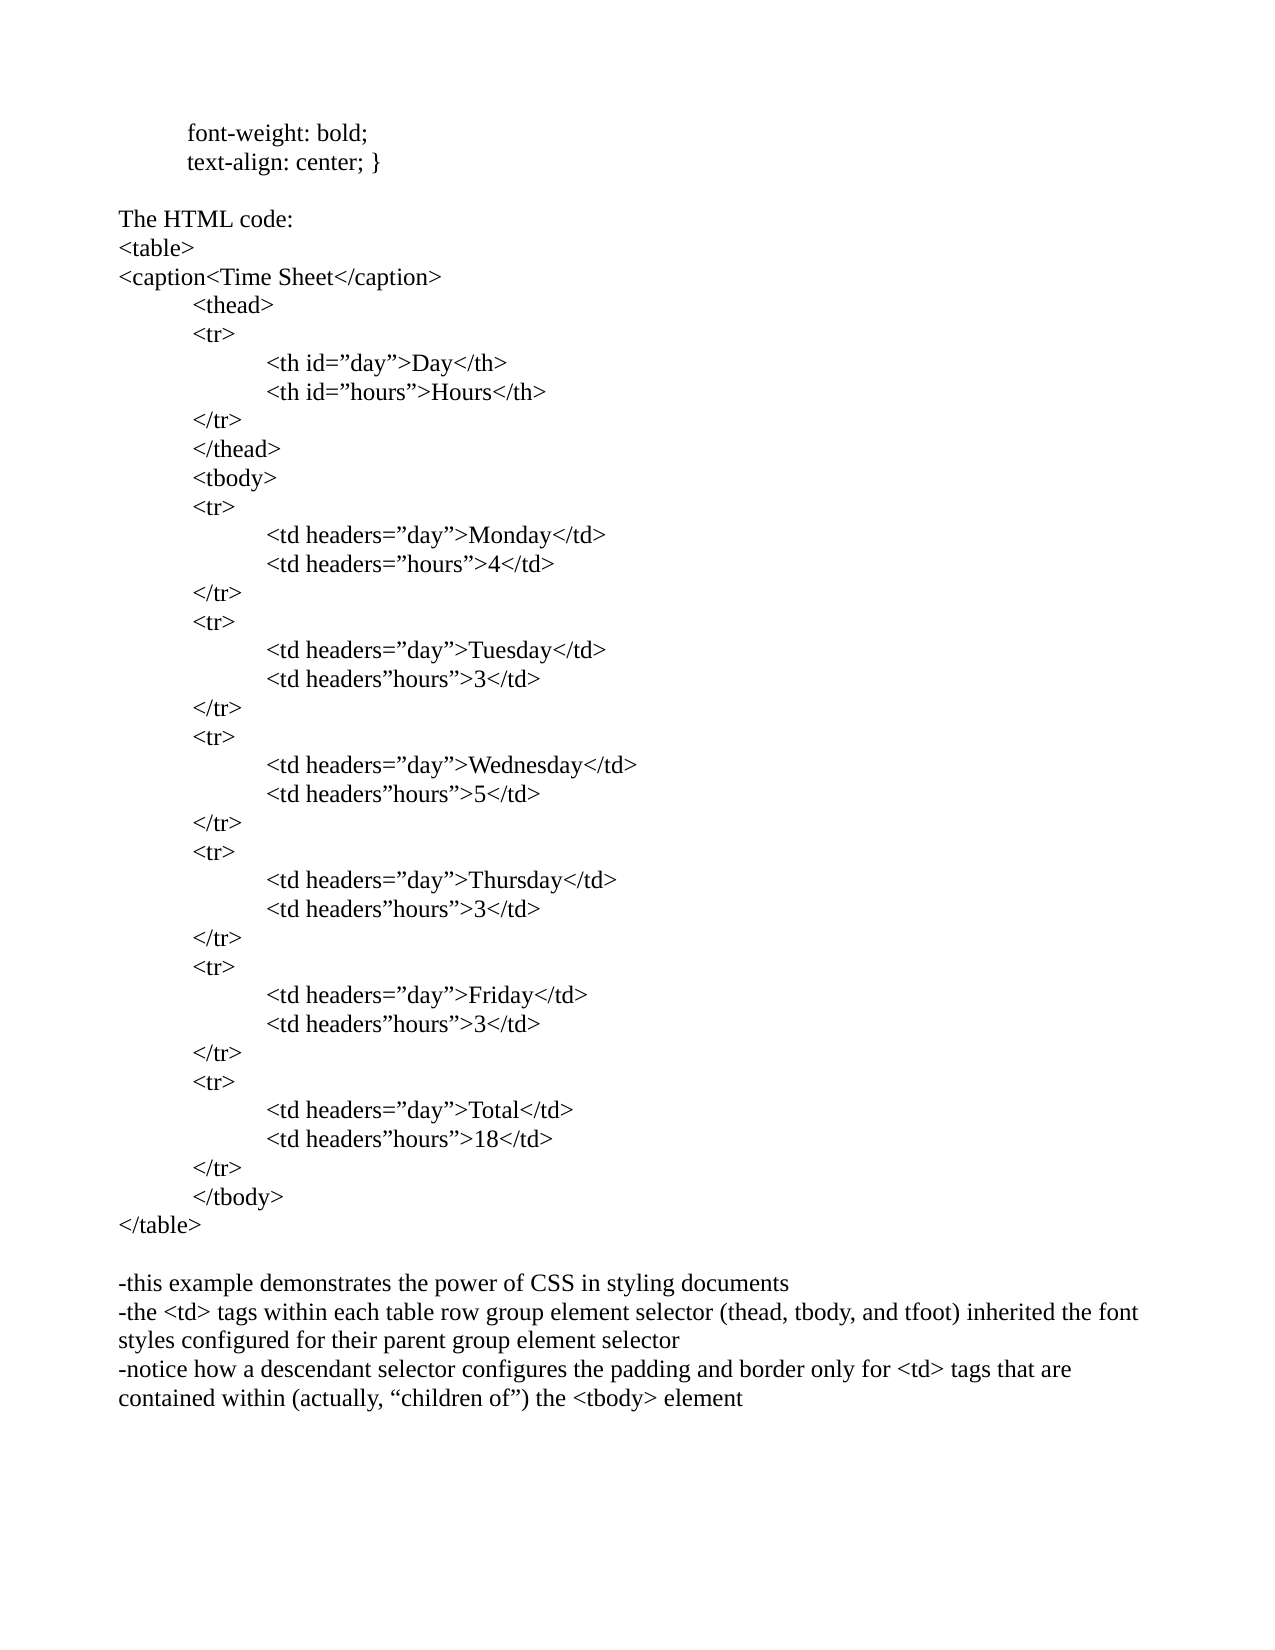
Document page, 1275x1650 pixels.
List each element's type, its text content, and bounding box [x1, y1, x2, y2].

text <table> [118, 233, 1157, 262]
text <td headers”hours”>5</td> [118, 779, 1157, 808]
text </tbody> [118, 1182, 1157, 1211]
text -this example demonstrates the power of CSS in styling documents -the <td> tags within each table row group element selector (thead, tbody, and tfoot) inherited the font styles configured for their parent group element selector [118, 1268, 1157, 1354]
text <td headers”hours”>3</td> [118, 1009, 1157, 1038]
text </tr> [118, 406, 1157, 434]
text <td headers”hours”>3</td> [118, 894, 1157, 923]
text text-align: center; } [118, 147, 1157, 176]
text <td headers=”day”>Tuesday</td> [118, 636, 1157, 664]
text <tr> [118, 1067, 1157, 1096]
text <td headers=”day”>Wednesday</td> [118, 751, 1157, 779]
text <td headers=”day”>Monday</td> [118, 521, 1157, 549]
text </tr> [118, 1038, 1157, 1067]
text </tr> [118, 693, 1157, 722]
text <tr> [118, 319, 1157, 348]
text </tr> [118, 808, 1157, 837]
text <tr> [118, 492, 1157, 521]
text <th id=”day”>Day</th> [118, 348, 1157, 377]
text <caption<Time Sheet</caption> [118, 262, 1157, 291]
text <tr> [118, 952, 1157, 981]
text <tr> [118, 837, 1157, 866]
text <td headers=”day”>Thursday</td> [118, 866, 1157, 894]
text </table> [118, 1211, 1157, 1239]
text <tr> [118, 722, 1157, 751]
text <th id=”hours”>Hours</th> [118, 377, 1157, 406]
text <tbody> [118, 463, 1157, 492]
text -notice how a descendant selector configures the padding and border only for <td> tags that are contained within (actually, “children of”) the <tbody> element [118, 1354, 1157, 1412]
text </tr> [118, 923, 1157, 952]
text <td headers=”day”>Friday</td> [118, 981, 1157, 1009]
text The HTML code: [118, 204, 1157, 233]
text </tr> [118, 578, 1157, 607]
text </tr> [118, 1153, 1157, 1182]
text <td headers”hours”>18</td> [118, 1124, 1157, 1153]
text <td headers=”hours”>4</td> [118, 549, 1157, 578]
text <td headers=”day”>Total</td> [118, 1096, 1157, 1124]
text <thead> [118, 291, 1157, 319]
text </thead> [118, 434, 1157, 463]
text <tr> [118, 607, 1157, 636]
text <td headers”hours”>3</td> [118, 664, 1157, 693]
text font-weight: bold; [118, 118, 1157, 147]
